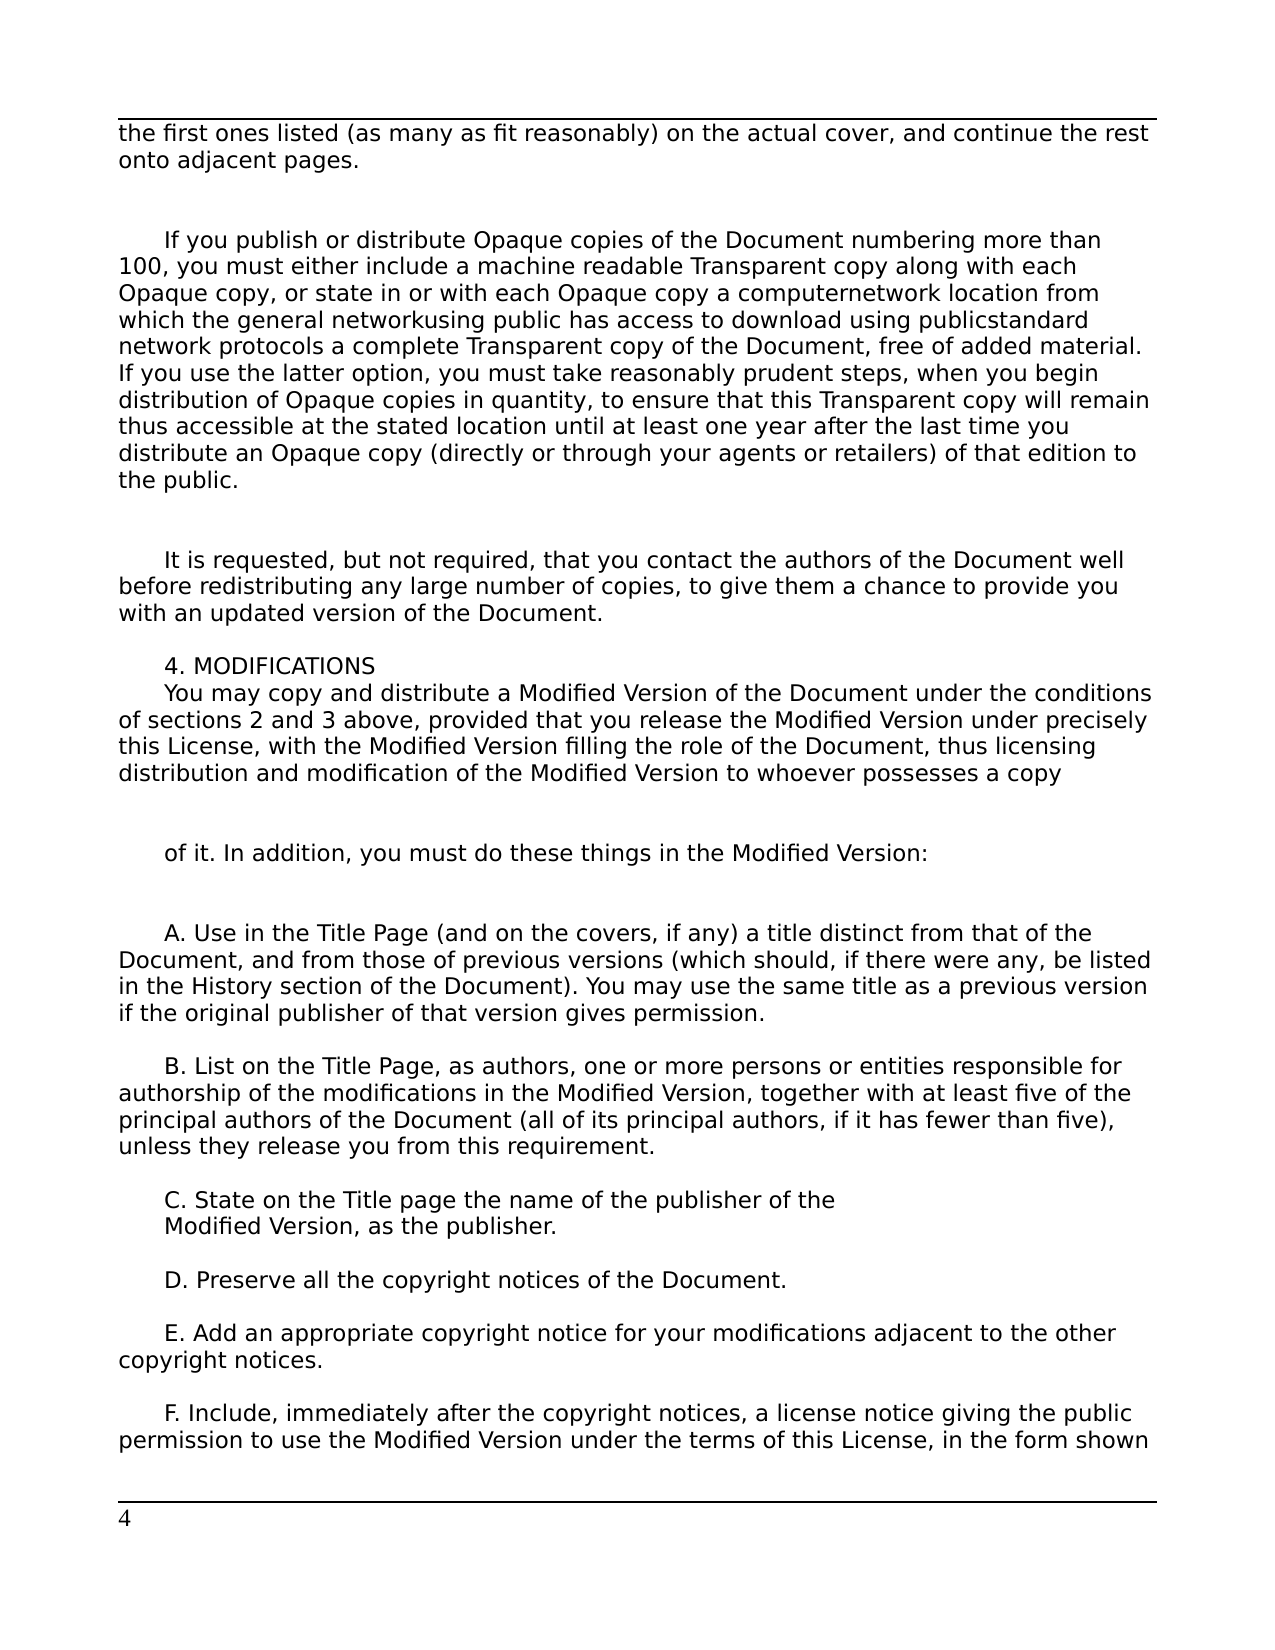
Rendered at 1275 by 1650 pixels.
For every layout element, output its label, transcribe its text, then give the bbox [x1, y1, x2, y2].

text the first ones listed (as many as fit reasonably) on the actual cover, and continue the rest onto adjacent pages. [118, 120, 1157, 173]
text If you publish or distribute Opaque copies of the Document numbering more than 100, you must either include a machine readable Transparent copy along with each Opaque copy, or state in or with each Opaque copy a computernetwork location from which the general networkusing public has access to download using publicstandard network protocols a complete Transparent copy of the Document, free of added material. If you use the latter option, you must take reasonably prudent steps, when you begin distribution of Opaque copies in quantity, to ensure that this Transparent copy will remain thus accessible at the stated location until at least one year after the last time you distribute an Opaque copy (directly or through your agents or retailers) of that edition to the public. [118, 227, 1157, 493]
text You may copy and distribute a Modified Version of the Document under the conditions of sections 2 and 3 above, provided that you release the Modified Version under precisely this License, with the Modified Version filling the role of the Document, thus licensing distribution and modification of the Modified Version to whoever possesses a copy [118, 680, 1157, 787]
text It is requested, but not required, that you contact the authors of the Document well before redistributing any large number of copies, to give them a chance to provide you with an updated version of the Document. [118, 547, 1157, 627]
text 4. MODIFICATIONS [118, 653, 1157, 680]
text A. Use in the Title Page (and on the covers, if any) a title distinct from that of the Document, and from those of previous versions (which should, if there were any, be listed in the History section of the Document). You may use the same title as a previous version if the original publisher of that version gives permission. [118, 920, 1157, 1027]
text F. Include, immediately after the copyright notices, a license notice giving the public permission to use the Modified Version under the terms of this License, in the form shown [118, 1400, 1157, 1453]
text of it. In addition, you must do these things in the Modified Version: [118, 840, 1157, 867]
text B. List on the Title Page, as authors, one or more persons or entities responsible for authorship of the modifications in the Modified Version, together with at least five of the principal authors of the Document (all of its principal authors, if it has fewer than five), unless they release you from this requirement. [118, 1053, 1157, 1160]
text D. Preserve all the copyright notices of the Document. [118, 1267, 1157, 1293]
text Modified Version, as the publisher. [118, 1213, 1157, 1240]
text C. State on the Title page the name of the publisher of the [118, 1187, 1157, 1213]
text E. Add an appropriate copyright notice for your modifications adjacent to the other copyright notices. [118, 1320, 1157, 1373]
